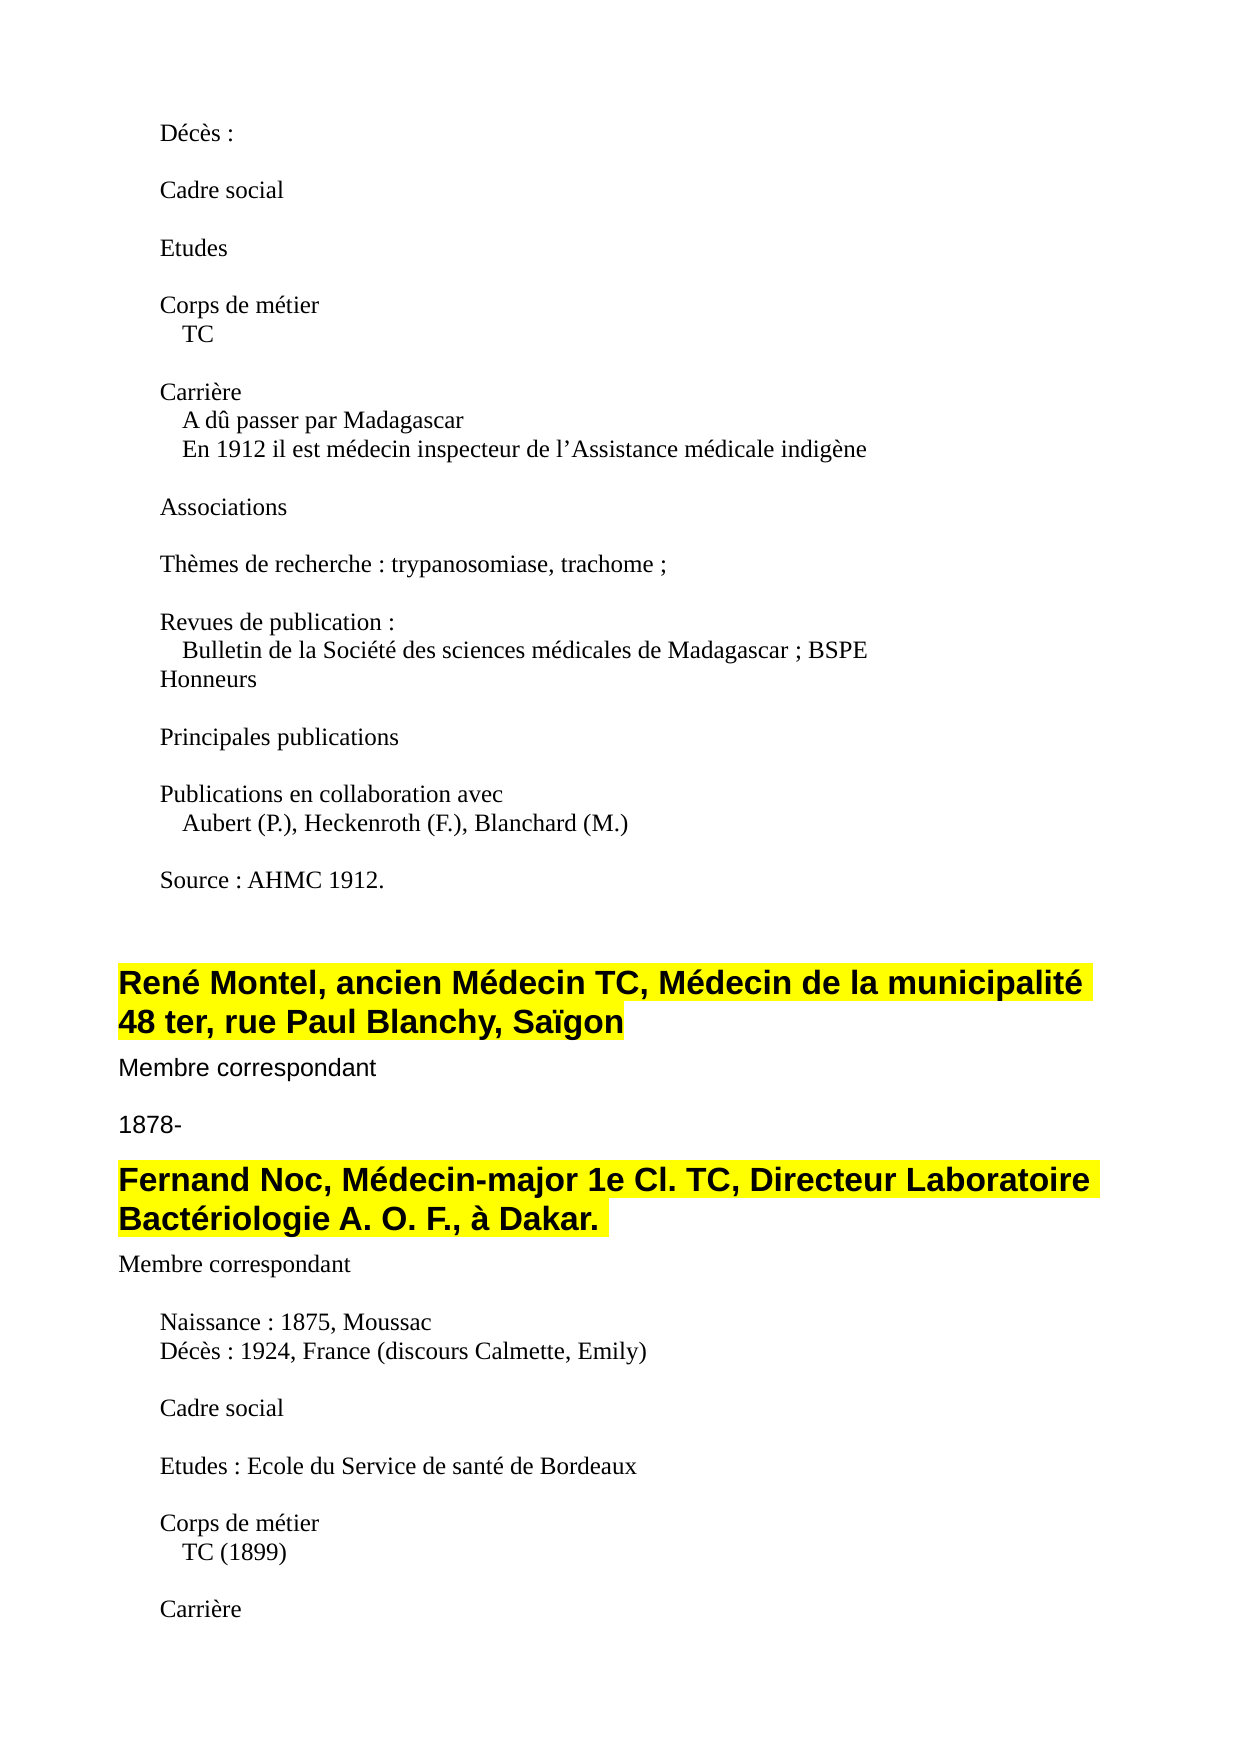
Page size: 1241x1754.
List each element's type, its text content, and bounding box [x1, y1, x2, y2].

text A dû passer par Madagascar [159, 406, 1122, 434]
text 1878- [118, 1110, 1122, 1139]
text Revues de publication : [159, 607, 1122, 636]
text Associations [159, 492, 1122, 521]
text TC (1899) [159, 1537, 1122, 1566]
text Corps de métier [159, 291, 1122, 319]
text Décès : 1924, France (discours Calmette, Emily) [159, 1336, 1122, 1364]
text Carrière [159, 1594, 1122, 1623]
text Naissance : 1875, Moussac [159, 1307, 1122, 1336]
text Carrière [159, 377, 1122, 406]
text Principales publications [159, 722, 1122, 751]
text Bulletin de la Société des sciences médicales de Madagascar ; BSPE [159, 636, 1122, 664]
text Etudes [159, 233, 1122, 262]
subtitle Fernand Noc, Médecin-major 1e Cl. TC, Directeur Laboratoire Bactériologie A. O. F., à Dakar. [609, 1160, 1122, 1237]
text Décès : [159, 118, 1122, 147]
text Source : AHMC 1912. [159, 866, 1122, 894]
text Publications en collaboration avec [159, 779, 1122, 808]
text Cadre social [159, 1393, 1122, 1422]
text Membre correspondant [118, 1053, 1122, 1081]
text Cadre social [159, 176, 1122, 204]
text TC [159, 319, 1122, 348]
text Etudes : Ecole du Service de santé de Bordeaux [159, 1451, 1122, 1479]
text En 1912 il est médecin inspecteur de l’Assistance médicale indigène [159, 434, 1122, 463]
text Thèmes de recherche : trypanosomiase, trachome ; [159, 549, 1122, 578]
text Aubert (P.), Heckenroth (F.), Blanchard (M.) [159, 808, 1122, 837]
text Honneurs [159, 664, 1122, 693]
text Membre correspondant [118, 1249, 1122, 1278]
text Corps de métier [159, 1508, 1122, 1537]
subtitle René Montel, ancien Médecin TC, Médecin de la municipalité 48 ter, rue Paul Blanchy, Saïgon [624, 963, 1122, 1040]
